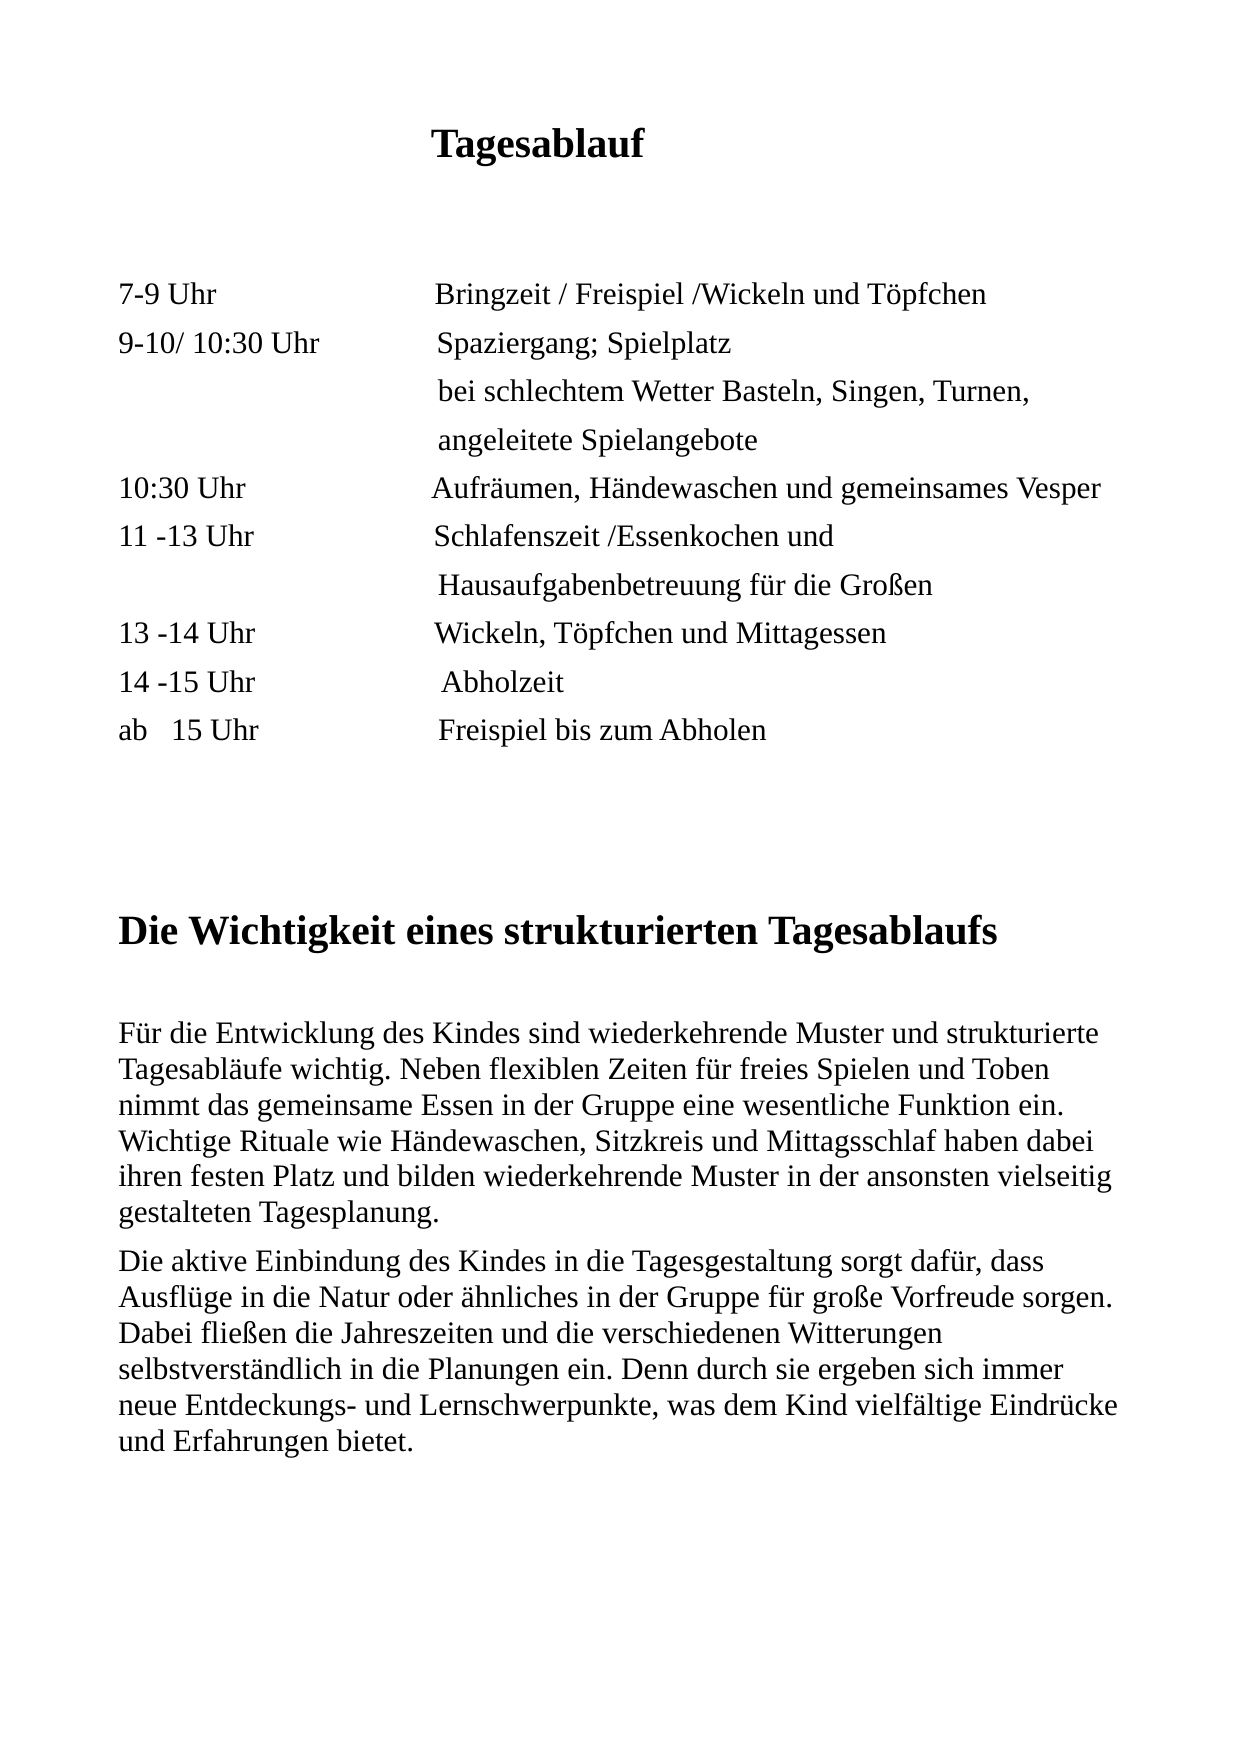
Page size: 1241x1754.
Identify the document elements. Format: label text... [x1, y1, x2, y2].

text 14 -15 Uhr Abholzeit [118, 663, 1122, 699]
text 9-10/ 10:30 Uhr Spaziergang; Spielplatz [118, 324, 1122, 360]
text 11 -13 Uhr Schlafenszeit /Essenkochen und [118, 518, 1122, 553]
text Die aktive Einbindung des Kindes in die Tagesgestaltung sorgt dafür, dass Ausflüge in die Natur oder ähnliches in der Gruppe für große Vorfreude sorgen. Dabei fließen die Jahreszeiten und die verschiedenen Witterungen selbstverständlich in die Planungen ein. Denn durch sie ergeben sich immer neue Entdeckungs- und Lernschwerpunkte, was dem Kind vielfältige Eindrücke und Erfahrungen bietet. [118, 1242, 1122, 1458]
text ab 15 Uhr Freispiel bis zum Abholen [118, 711, 1122, 747]
text Für die Entwicklung des Kindes sind wiederkehrende Muster und strukturierte Tagesabläufe wichtig. Neben flexiblen Zeiten für freies Spielen und Toben nimmt das gemeinsame Essen in der Gruppe eine wesentliche Funktion ein. Wichtige Rituale wie Händewaschen, Sitzkreis und Mittagsschlaf haben dabei ihren festen Platz und bilden wiederkehrende Muster in der ansonsten vielseitig gestalteten Tagesplanung. [118, 1014, 1122, 1229]
text 7-9 Uhr Bringzeit / Freispiel /Wickeln und Töpfchen [118, 275, 1122, 311]
text bei schlechtem Wetter Basteln, Singen, Turnen, [118, 372, 1122, 408]
text Hausaufgabenbetreuung für die Großen [118, 566, 1122, 602]
text Tagesablauf [118, 118, 1122, 166]
text angeleitete Spielangebote [118, 421, 1122, 457]
text 10:30 Uhr Aufräumen, Händewaschen und gemeinsames Vesper [118, 469, 1122, 505]
text Die Wichtigkeit eines strukturierten Tagesablaufs [118, 905, 1122, 953]
text 13 -14 Uhr Wickeln, Töpfchen und Mittagessen [118, 614, 1122, 650]
